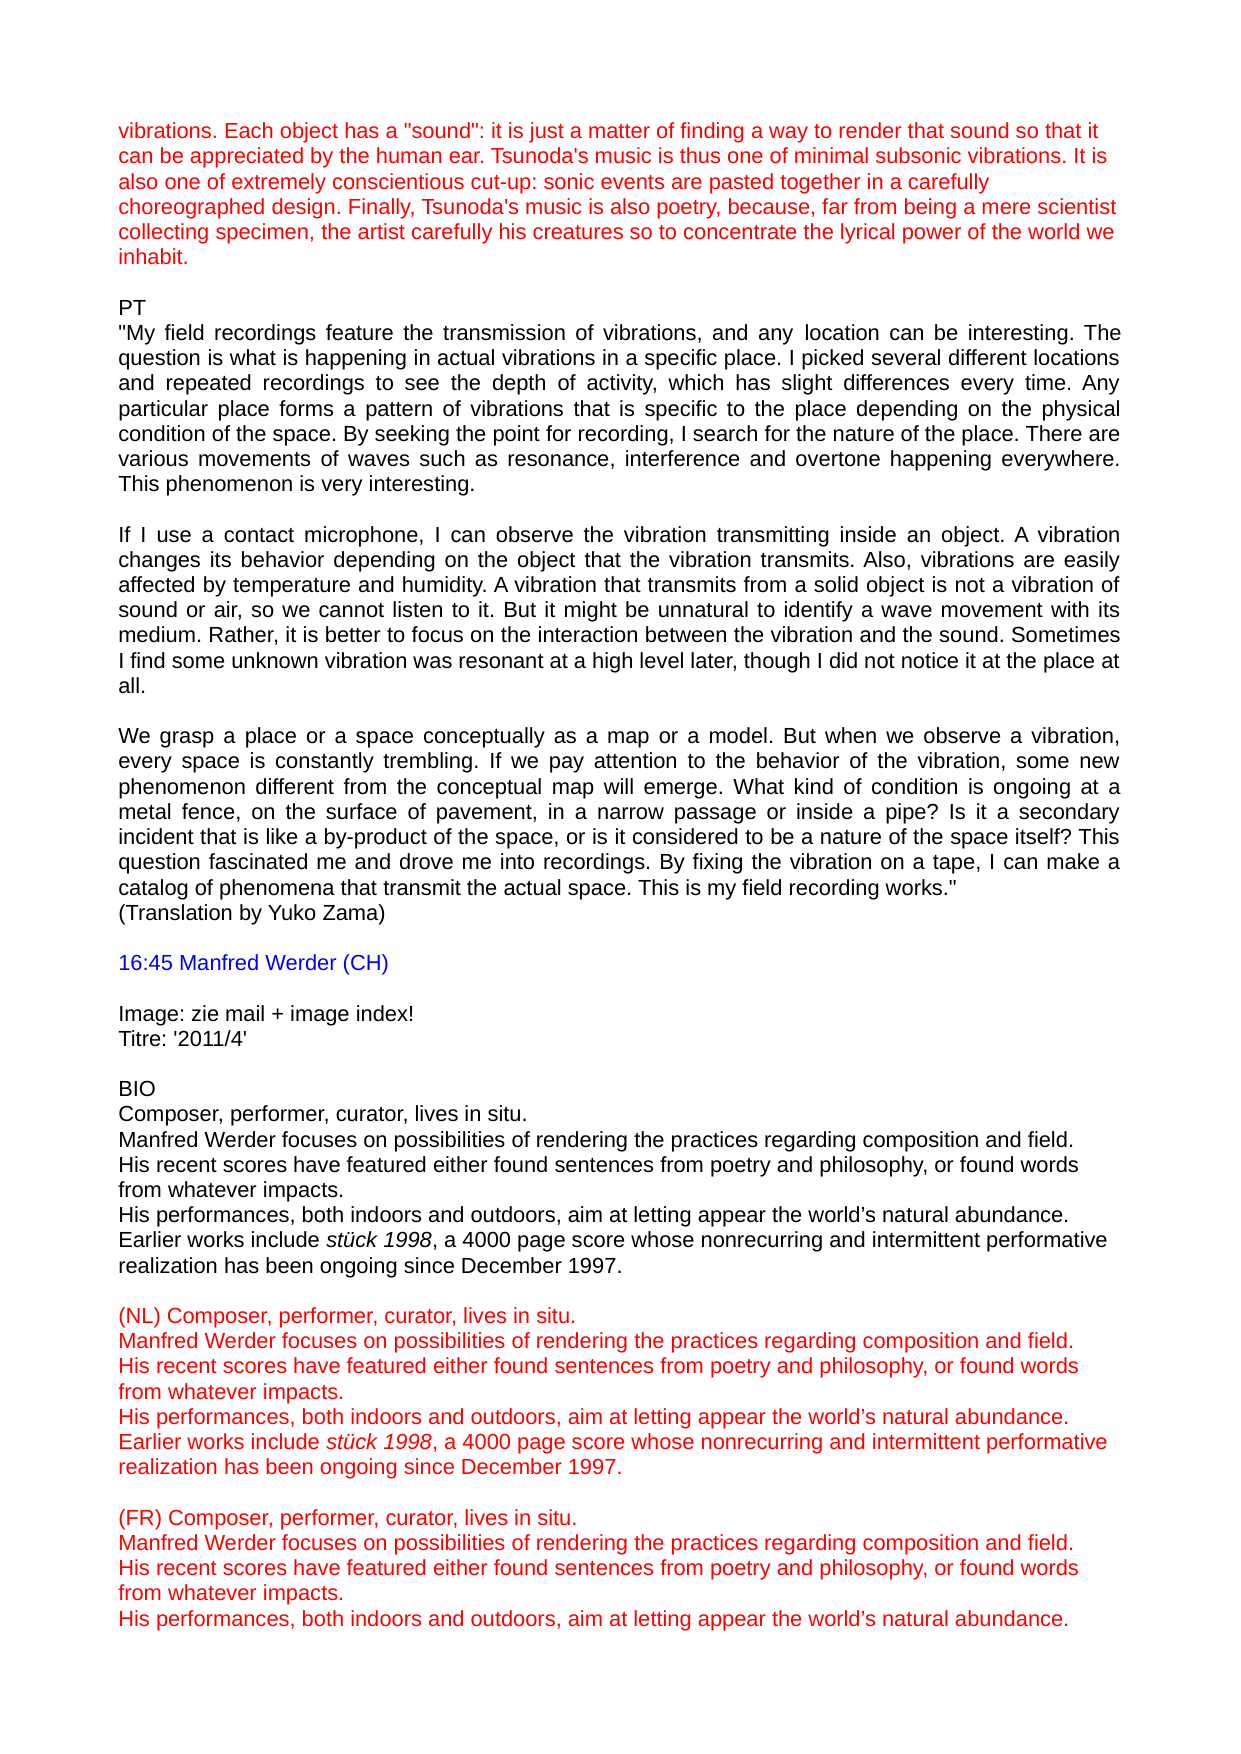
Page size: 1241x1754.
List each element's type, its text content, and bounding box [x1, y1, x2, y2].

text If I use a contact microphone, I can observe the vibration transmitting inside an object. A vibration changes its behavior depending on the object that the vibration transmits. Also, vibrations are easily affected by temperature and humidity. A vibration that transmits from a solid object is not a vibration of sound or air, so we cannot listen to it. But it might be unnatural to identify a wave movement with its medium. Rather, it is better to focus on the interaction between the vibration and the sound. Sometimes I find some unknown vibration was resonant at a high level later, though I did not notice it at the place at all. [118, 521, 1122, 698]
text Titre: '2011/4' [118, 1026, 1122, 1051]
text 16:45 Manfred Werder (CH) [118, 950, 1122, 975]
text Manfred Werder focuses on possibilities of rendering the practices regarding composition and field. [118, 1328, 1122, 1353]
text PT [118, 294, 1122, 320]
text Composer, performer, curator, lives in situ. [118, 1101, 1122, 1126]
text His performances, both indoors and outdoors, aim at letting appear the world’s natural abundance. [118, 1404, 1122, 1429]
text His performances, both indoors and outdoors, aim at letting appear the world’s natural abundance. [118, 1202, 1122, 1227]
text Manfred Werder focuses on possibilities of rendering the practices regarding composition and field. [118, 1530, 1122, 1555]
text His recent scores have featured either found sentences from poetry and philosophy, or found words from whatever impacts. [118, 1353, 1122, 1404]
text His performances, both indoors and outdoors, aim at letting appear the world’s natural abundance. [118, 1605, 1122, 1631]
text His recent scores have featured either found sentences from poetry and philosophy, or found words from whatever impacts. [118, 1152, 1122, 1202]
text We grasp a place or a space conceptually as a map or a model. But when we observe a vibration, every space is constantly trembling. If we pay attention to the behavior of the vibration, some new phenomenon different from the conceptual map will emerge. What kind of condition is ongoing at a metal fence, on the surface of pavement, in a narrow passage or inside a pipe? Is it a secondary incident that is like a by-product of the space, or is it considered to be a nature of the space itself? This question fascinated me and drove me into recordings. By fixing the vibration on a tape, I can make a catalog of phenomena that transmit the actual space. This is my field recording works." [118, 723, 1122, 899]
text Image: zie mail + image index! [118, 1000, 1122, 1026]
text Earlier works include stück 1998, a 4000 page score whose nonrecurring and intermittent performative realization has been ongoing since December 1997. [118, 1429, 1122, 1479]
text His recent scores have featured either found sentences from poetry and philosophy, or found words from whatever impacts. [118, 1555, 1122, 1605]
text (Translation by Yuko Zama) [118, 899, 1122, 925]
text (NL) Composer, performer, curator, lives in situ. [118, 1303, 1122, 1328]
text BIO [118, 1076, 1122, 1101]
text (FR) Composer, performer, curator, lives in situ. [118, 1504, 1122, 1530]
text "My field recordings feature the transmission of vibrations, and any location can be interesting. The question is what is happening in actual vibrations in a specific place. I picked several different locations and repeated recordings to see the depth of activity, which has slight differences every time. Any particular place forms a pattern of vibrations that is specific to the place depending on the physical condition of the space. By seeking the point for recording, I search for the nature of the place. There are various movements of waves such as resonance, interference and overtone happening everywhere. This phenomenon is very interesting. [118, 320, 1122, 496]
text Manfred Werder focuses on possibilities of rendering the practices regarding composition and field. [118, 1126, 1122, 1152]
text vibrations. Each object has a "sound": it is just a matter of finding a way to render that sound so that it can be appreciated by the human ear. Tsunoda's music is thus one of minimal subsonic vibrations. It is also one of extremely conscientious cut-up: sonic events are pasted together in a carefully choreographed design. Finally, Tsunoda's music is also poetry, because, far from being a mere scientist collecting specimen, the artist carefully his creatures so to concentrate the lyrical power of the world we inhabit. [118, 118, 1122, 269]
text Earlier works include stück 1998, a 4000 page score whose nonrecurring and intermittent performative realization has been ongoing since December 1997. [118, 1227, 1122, 1278]
